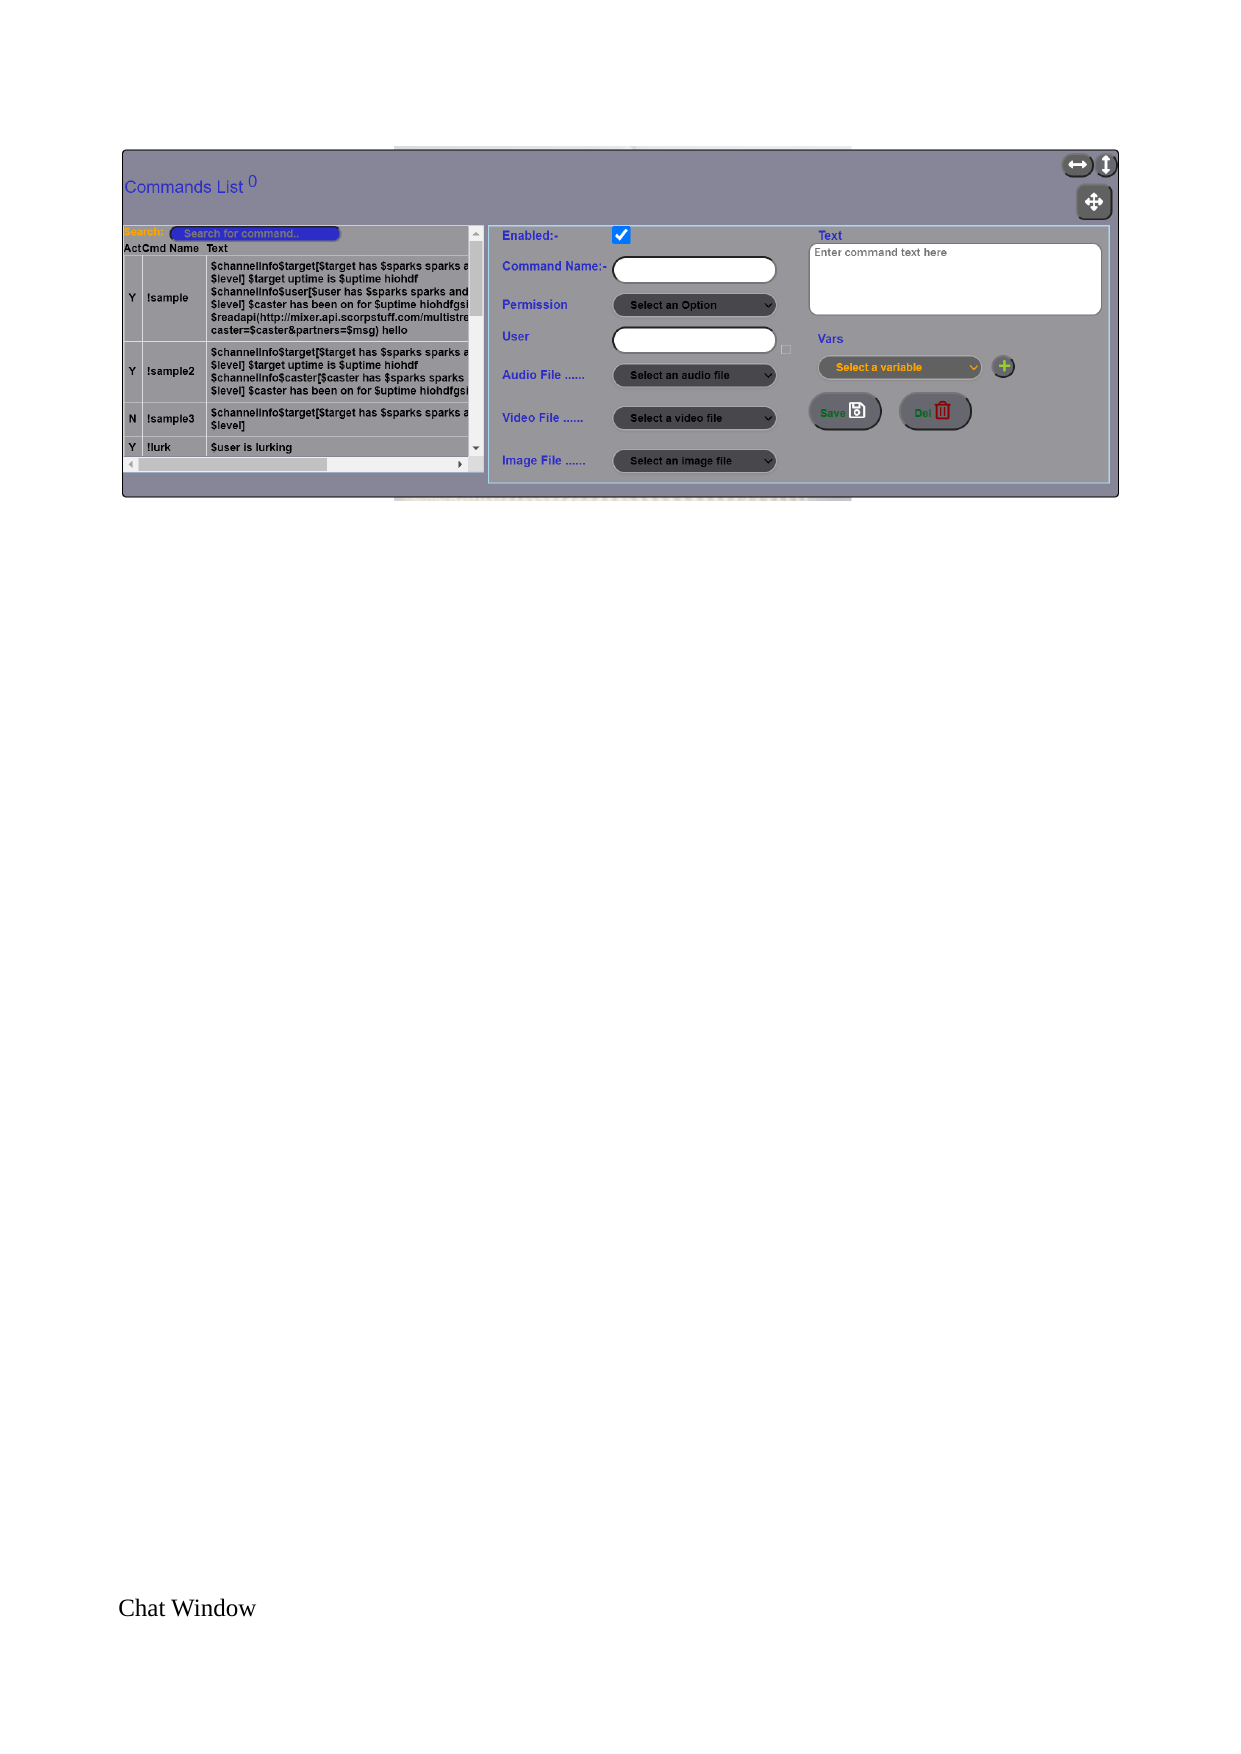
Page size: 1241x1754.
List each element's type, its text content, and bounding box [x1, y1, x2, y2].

text Chat Window [118, 1593, 1122, 1622]
picture [118, 146, 1123, 501]
